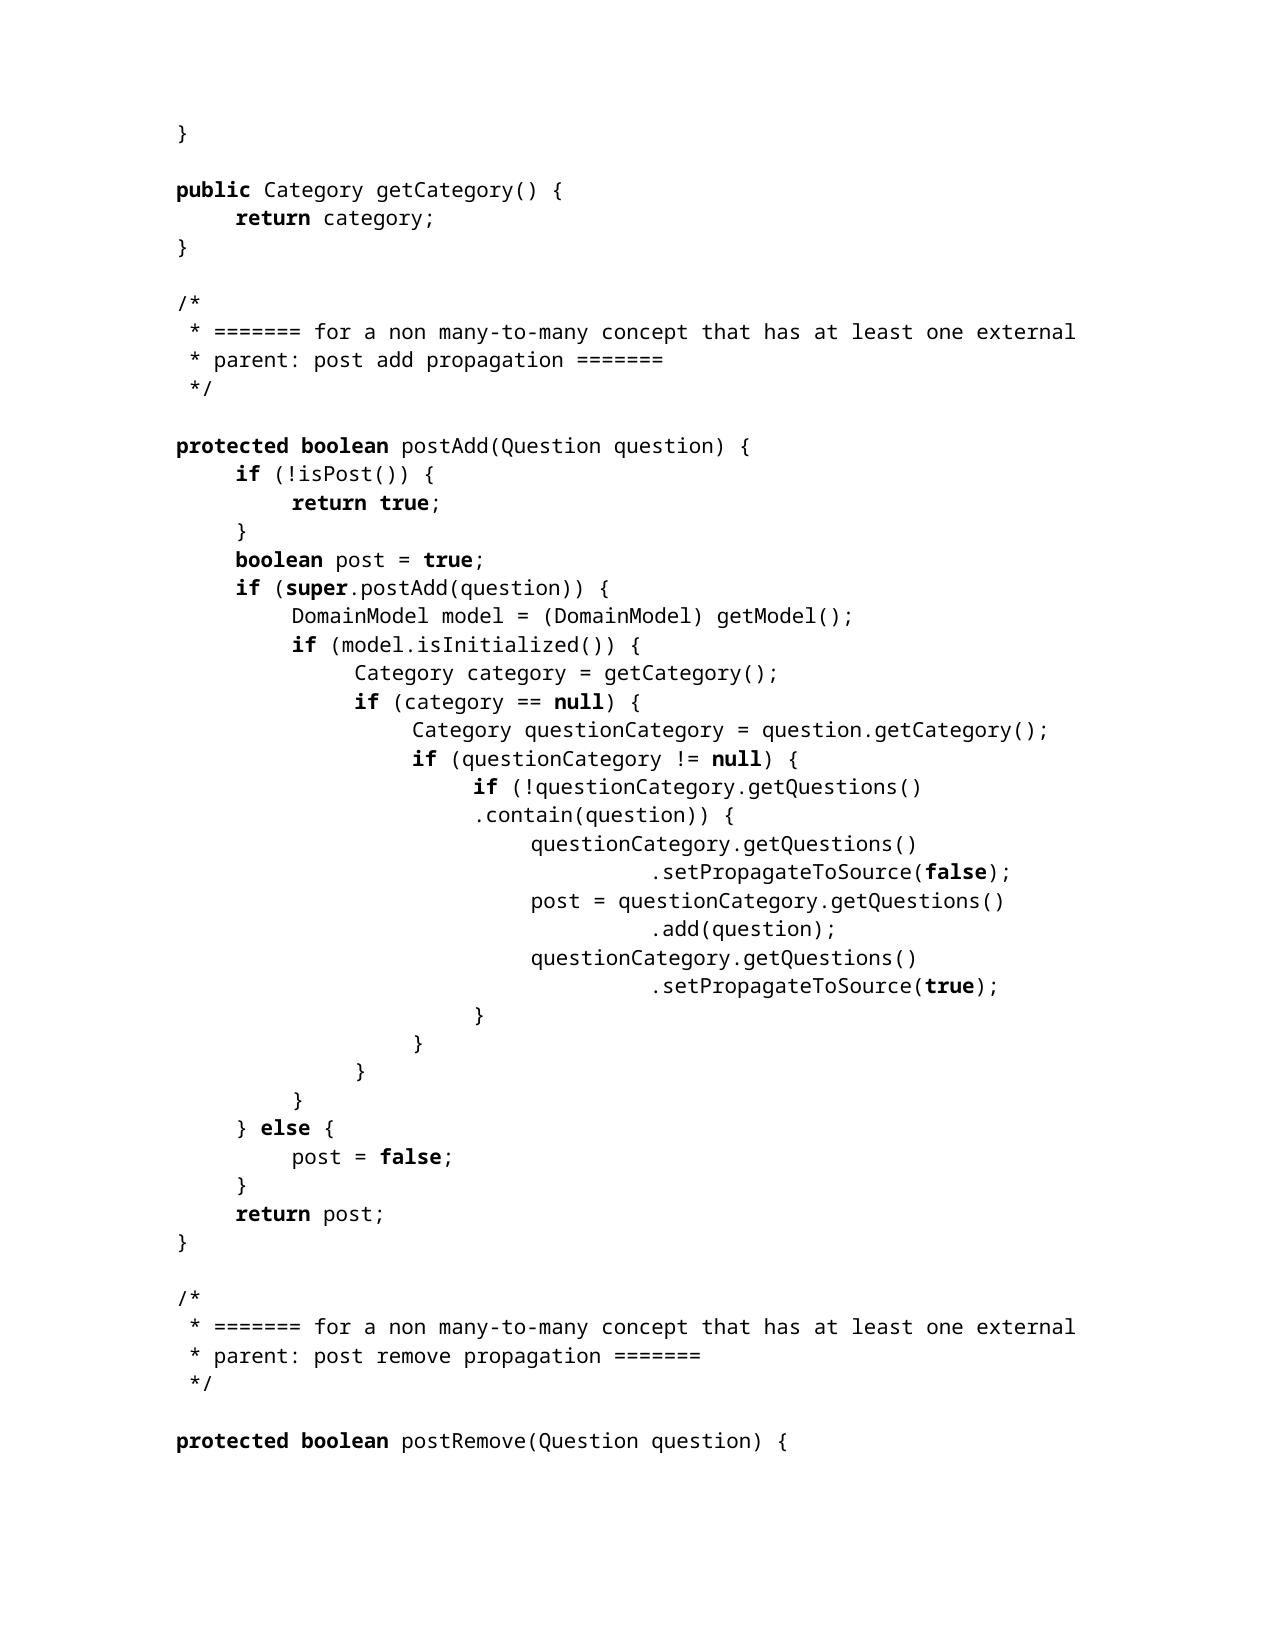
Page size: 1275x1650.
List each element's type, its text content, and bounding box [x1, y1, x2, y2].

text } [118, 516, 1157, 545]
text .setPropagateToSource(false); [118, 857, 1157, 886]
text .add(question); [118, 914, 1157, 943]
text /* [118, 289, 1157, 317]
text questionCategory.getQuestions() [118, 943, 1157, 971]
text if (model.isInitialized()) { [118, 630, 1157, 658]
text return true; [118, 488, 1157, 516]
text protected boolean postRemove(Question question) { [118, 1426, 1157, 1455]
text } [118, 1000, 1157, 1028]
text boolean post = true; [118, 545, 1157, 573]
text } [118, 1085, 1157, 1113]
text */ [118, 1369, 1157, 1398]
text if (category == null) { [118, 687, 1157, 715]
text } else { [118, 1113, 1157, 1142]
text } [118, 232, 1157, 260]
text return category; [118, 203, 1157, 232]
text } [118, 1028, 1157, 1057]
text if (!isPost()) { [118, 459, 1157, 488]
text DomainModel model = (DomainModel) getModel(); [118, 602, 1157, 630]
text * ======= for a non many-to-many concept that has at least one external [118, 1312, 1157, 1341]
text questionCategory.getQuestions() [118, 829, 1157, 857]
text return post; [118, 1199, 1157, 1227]
text /* [118, 1284, 1157, 1312]
text * parent: post remove propagation ======= [118, 1341, 1157, 1369]
text public Category getCategory() { [118, 175, 1157, 203]
text post = questionCategory.getQuestions() [118, 886, 1157, 914]
text if (!questionCategory.getQuestions() [118, 772, 1157, 801]
text * ======= for a non many-to-many concept that has at least one external [118, 317, 1157, 346]
text if (questionCategory != null) { [118, 744, 1157, 772]
text * parent: post add propagation ======= [118, 346, 1157, 374]
text Category category = getCategory(); [118, 658, 1157, 687]
text } [118, 1057, 1157, 1085]
text .setPropagateToSource(true); [118, 971, 1157, 1000]
text Category questionCategory = question.getCategory(); [118, 715, 1157, 744]
text if (super.postAdd(question)) { [118, 573, 1157, 602]
text } [118, 1227, 1157, 1256]
text .contain(question)) { [118, 801, 1157, 829]
text post = false; [118, 1142, 1157, 1170]
text protected boolean postAdd(Question question) { [118, 431, 1157, 459]
text } [118, 118, 1157, 147]
text } [118, 1170, 1157, 1199]
text */ [118, 374, 1157, 402]
